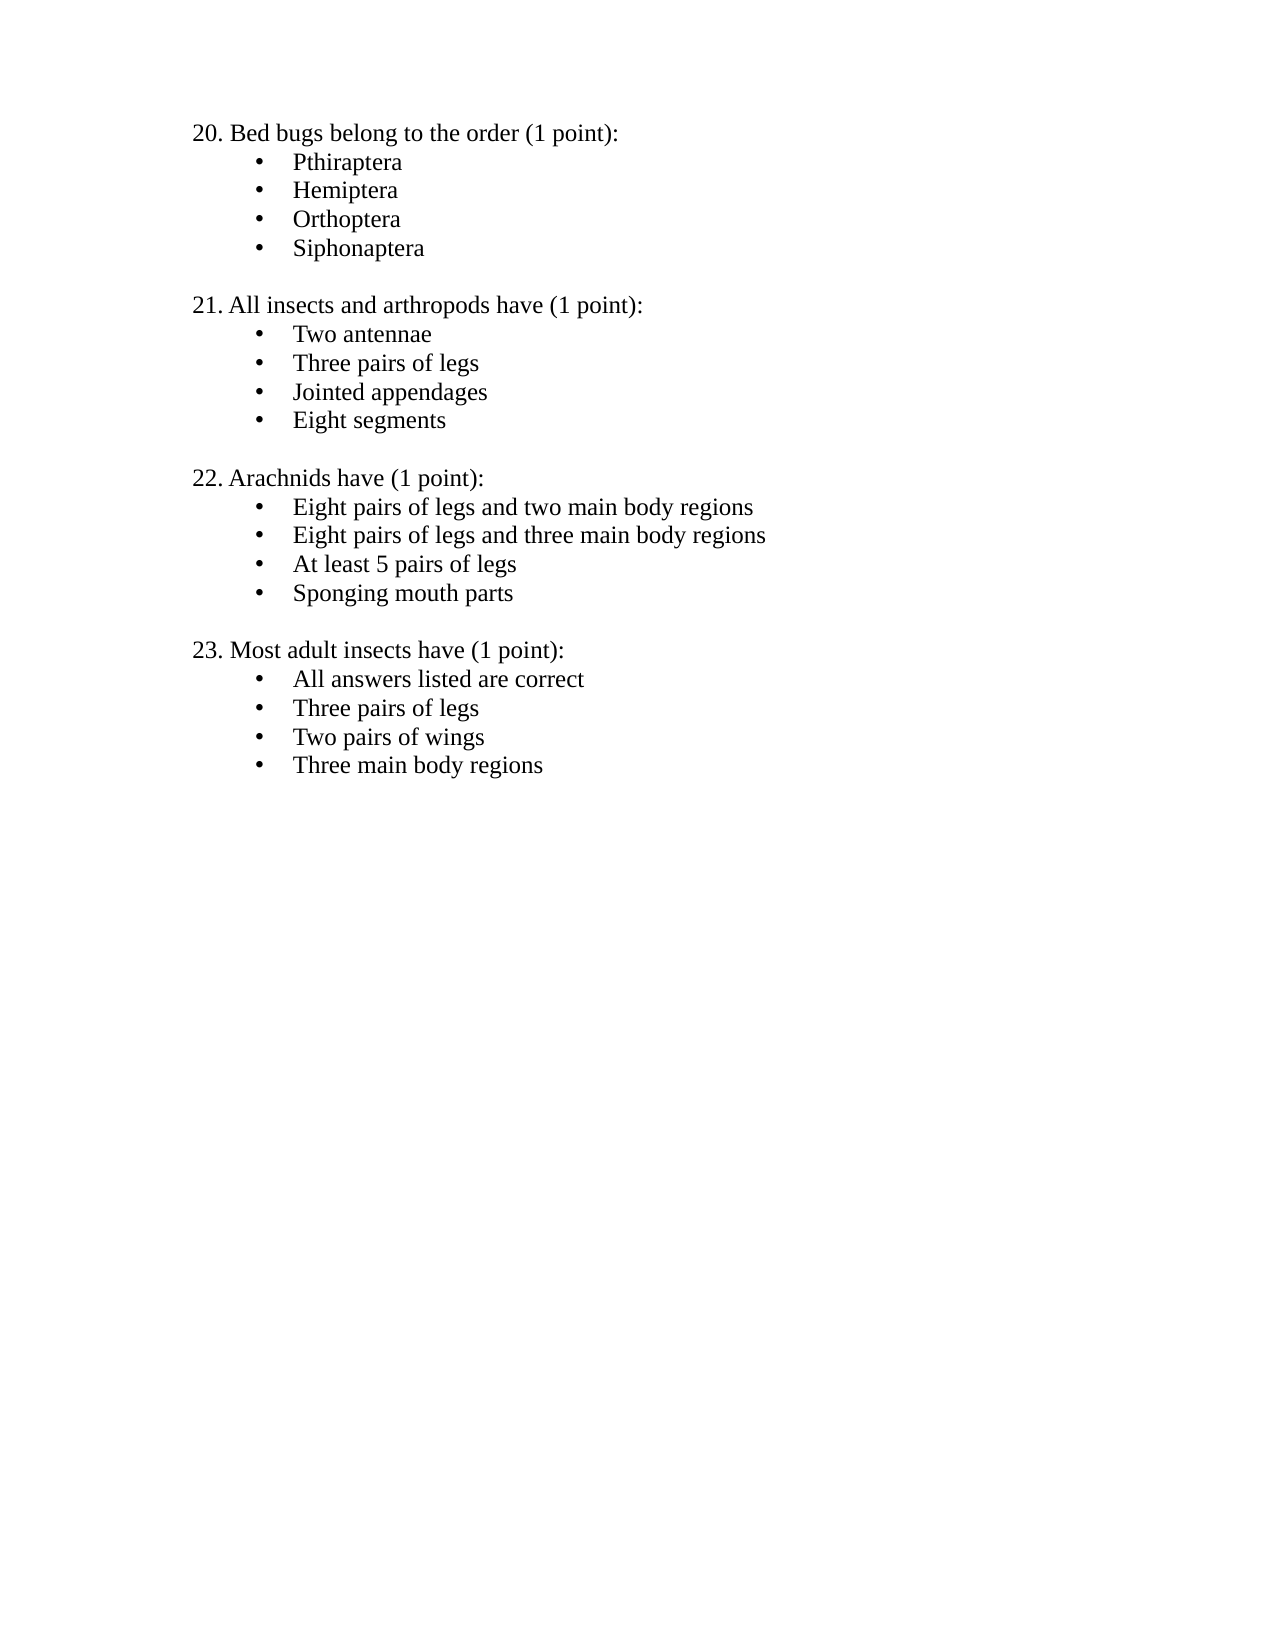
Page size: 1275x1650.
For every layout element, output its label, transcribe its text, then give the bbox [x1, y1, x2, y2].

list Three pairs of legs [255, 693, 1157, 722]
list Three main body regions [255, 751, 1157, 779]
text 23. Most adult insects have (1 point): [118, 636, 1157, 664]
text 21. All insects and arthropods have (1 point): [118, 291, 1157, 319]
list Eight segments [255, 406, 1157, 434]
list Eight pairs of legs and two main body regions [255, 492, 1157, 521]
list Two antennae [255, 319, 1157, 348]
list Pthiraptera [255, 147, 1157, 176]
list Two pairs of wings [255, 722, 1157, 751]
text 22. Arachnids have (1 point): [118, 463, 1157, 492]
list Orthoptera [255, 204, 1157, 233]
list Three pairs of legs [255, 348, 1157, 377]
list Jointed appendages [255, 377, 1157, 406]
list At least 5 pairs of legs [255, 549, 1157, 578]
list Siphonaptera [255, 233, 1157, 262]
list All answers listed are correct [255, 664, 1157, 693]
text 20. Bed bugs belong to the order (1 point): [118, 118, 1157, 147]
list Hemiptera [255, 176, 1157, 204]
list Sponging mouth parts [255, 578, 1157, 607]
list Eight pairs of legs and three main body regions [255, 521, 1157, 549]
